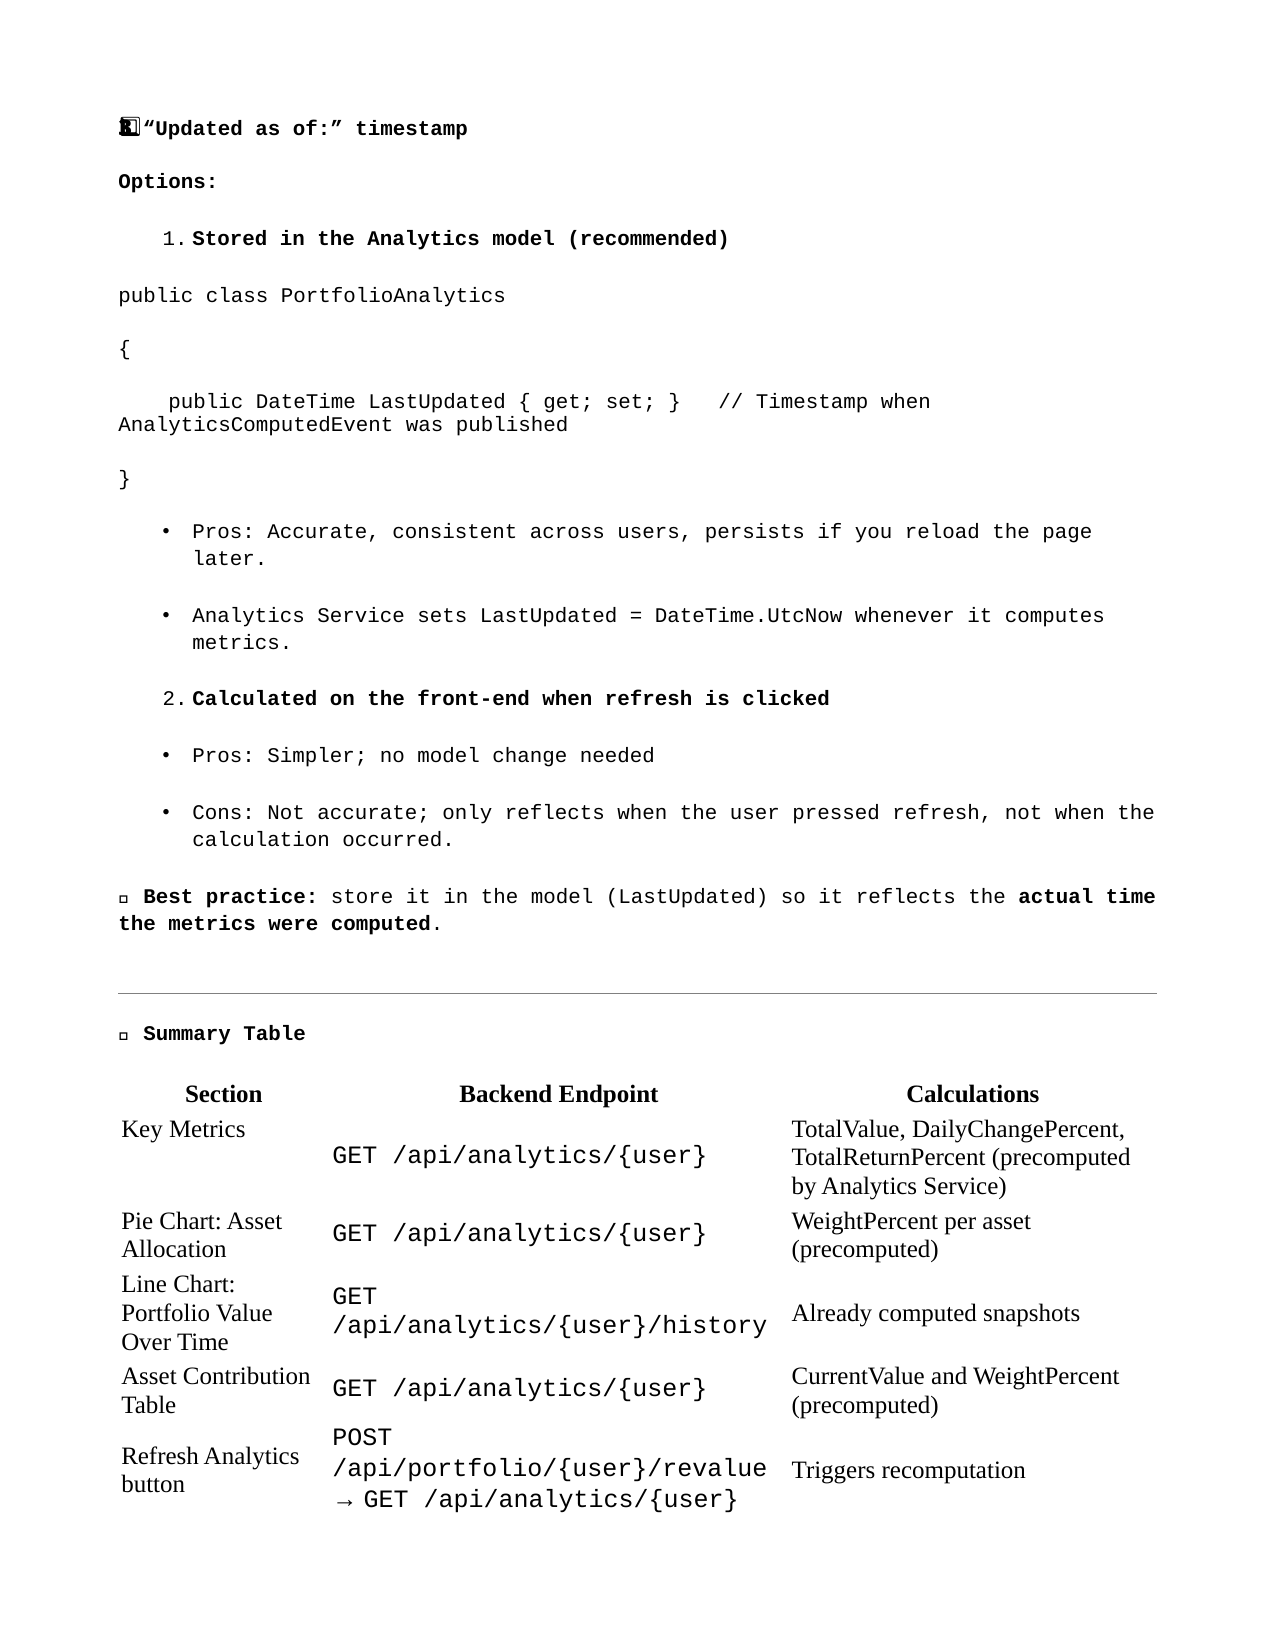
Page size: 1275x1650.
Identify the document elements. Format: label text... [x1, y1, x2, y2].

text public DateTime LastUpdated { get; set; } // Timestamp when AnalyticsComputedEvent was published [118, 391, 1157, 438]
text } [118, 468, 1157, 491]
text ✅ Best practice: store it in the model (LastUpdated) so it reflects the actual time the metrics were computed. [118, 886, 1157, 936]
table_cell TotalValue, DailyChangePercent, TotalReturnPercent (precomputed by Analytics Service) [789, 1111, 1157, 1203]
subtitle 3️⃣ “Updated as of:” timestamp [118, 118, 1157, 142]
table_cell Already computed snapshots [789, 1266, 1157, 1358]
table_cell GET /api/analytics/{user} [329, 1203, 788, 1266]
list Pros: Simpler; no model change needed [162, 745, 1157, 769]
subtitle ✅ Summary Table [118, 1023, 1157, 1047]
table_cell Triggers recomputation [789, 1422, 1157, 1517]
list Stored in the Analytics model (recommended) [162, 228, 1157, 252]
table_cell CurrentValue and WeightPercent (precomputed) [789, 1358, 1157, 1422]
table_cell Line Chart: Portfolio Value Over Time [118, 1266, 329, 1358]
list Calculated on the front-end when refresh is clicked [162, 688, 1157, 712]
table_header Section [118, 1076, 329, 1111]
text Options: [118, 171, 1157, 195]
table_header Calculations [789, 1076, 1157, 1111]
table_cell WeightPercent per asset (precomputed) [789, 1203, 1157, 1266]
table_cell GET /api/analytics/{user} [329, 1358, 788, 1422]
table_cell Refresh Analytics button [118, 1422, 329, 1517]
text { [118, 338, 1157, 361]
table_cell GET /api/analytics/{user}/history [329, 1266, 788, 1358]
table_cell Asset Contribution Table [118, 1358, 329, 1422]
table_cell GET /api/analytics/{user} [329, 1111, 788, 1203]
list Cons: Not accurate; only reflects when the user pressed refresh, not when the calculation occurred. [162, 802, 1157, 853]
list Pros: Accurate, consistent across users, persists if you reload the page later. [162, 521, 1157, 572]
text public class PortfolioAnalytics [118, 284, 1157, 308]
table_cell Key Metrics [118, 1111, 329, 1203]
table_cell POST /api/portfolio/{user}/revalue → GET /api/analytics/{user} [329, 1422, 788, 1517]
table_cell Pie Chart: Asset Allocation [118, 1203, 329, 1266]
list Analytics Service sets LastUpdated = DateTime.UtcNow whenever it computes metrics. [162, 604, 1157, 655]
table_header Backend Endpoint [329, 1076, 788, 1111]
